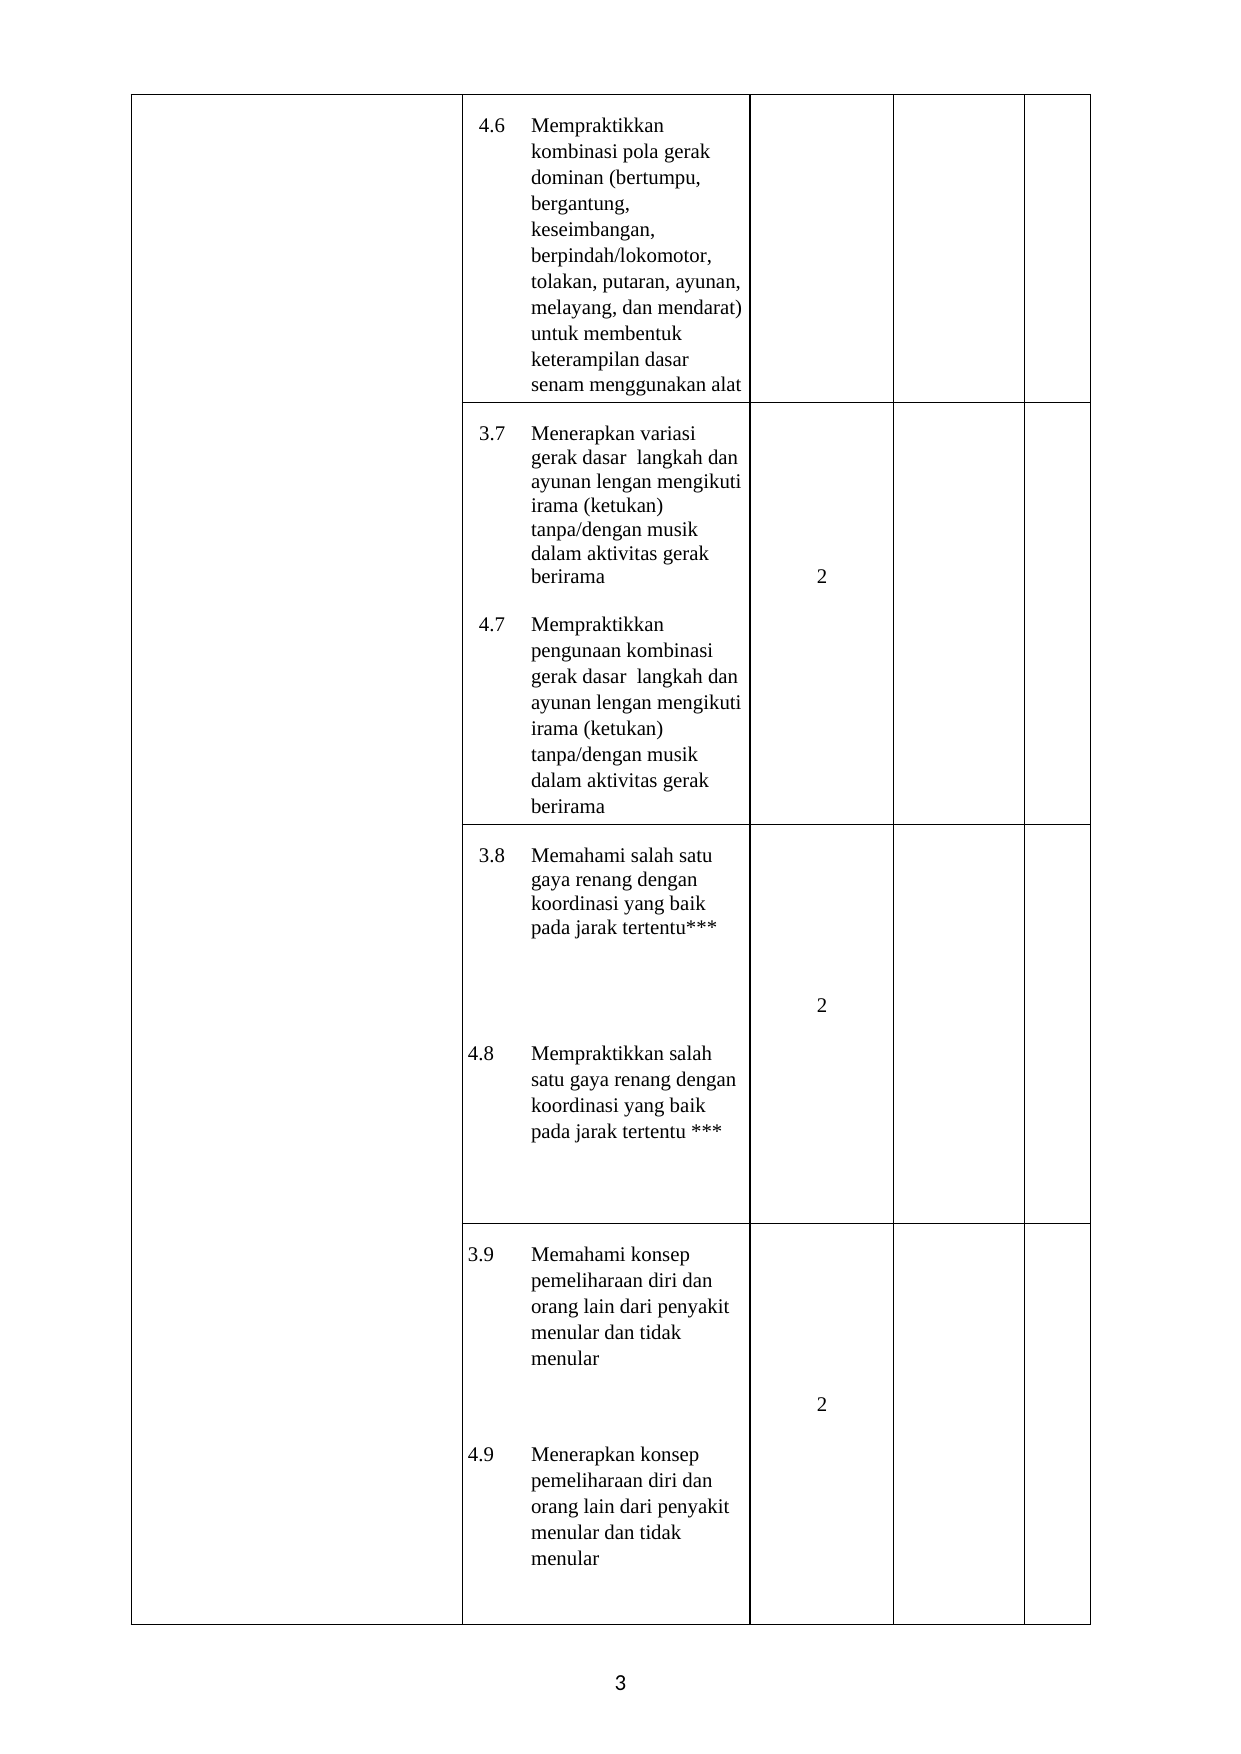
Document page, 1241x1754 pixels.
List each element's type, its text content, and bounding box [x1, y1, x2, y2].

table_cell [751, 1424, 893, 1624]
table_cell [1025, 1023, 1090, 1223]
table_cell [167, 95, 462, 402]
table_cell [751, 1023, 893, 1223]
table_cell [132, 1424, 167, 1624]
table_cell 3.8 [463, 825, 525, 1023]
table_cell [132, 1223, 167, 1423]
table_cell Memahami salah satu gaya renang dengan koordinasi yang baik pada jarak tertentu*** [525, 825, 749, 1023]
table_cell 4.9 [463, 1424, 525, 1624]
table_cell 4.6 [463, 95, 525, 402]
table_cell 3.9 [463, 1224, 525, 1423]
table_cell [894, 1023, 1024, 1223]
table_cell [894, 403, 1024, 594]
table_cell [167, 824, 462, 1023]
table_cell [1025, 1224, 1090, 1423]
table_cell [132, 95, 167, 402]
table_cell [751, 95, 893, 402]
table_cell Memahami konsep pemeliharaan diri dan orang lain dari penyakit menular dan tidak menular [525, 1224, 749, 1423]
table_cell [1025, 95, 1090, 402]
table_cell Menerapkan konsep pemeliharaan diri dan orang lain dari penyakit menular dan tidak menular [525, 1424, 749, 1624]
table_cell [167, 1023, 462, 1223]
table_cell [751, 594, 893, 824]
table_cell Menerapkan variasi gerak dasar langkah dan ayunan lengan mengikuti irama (ketukan) tanpa/dengan musik dalam aktivitas gerak berirama [525, 403, 749, 594]
table_cell 3.7 [463, 403, 525, 594]
table_cell 2 [751, 825, 893, 1023]
table_cell [132, 402, 167, 594]
table_cell 2 [751, 403, 893, 594]
table_cell [894, 1224, 1024, 1423]
table_cell Mempraktikkan kombinasi pola gerak dominan (bertumpu, bergantung, keseimbangan, berpindah/lokomotor, tolakan, putaran, ayunan, melayang, dan mendarat) untuk membentuk keterampilan dasar senam menggunakan alat [525, 95, 749, 402]
table_cell 2 [751, 1224, 893, 1423]
table_cell 4.8 [463, 1023, 525, 1223]
table_cell [132, 594, 167, 824]
table_cell [132, 1023, 167, 1223]
table_cell [1025, 1424, 1090, 1624]
table_cell [1025, 825, 1090, 1023]
table_cell [894, 1424, 1024, 1624]
table_cell 4.7 [463, 594, 525, 824]
table_cell [894, 594, 1024, 824]
table_cell Mempraktikkan salah satu gaya renang dengan koordinasi yang baik pada jarak tertentu *** [525, 1023, 749, 1223]
table_cell [167, 402, 462, 594]
table_cell [894, 95, 1024, 402]
table_cell [1025, 403, 1090, 594]
table_cell [1025, 594, 1090, 824]
table_cell [894, 825, 1024, 1023]
table_cell [167, 594, 462, 824]
table_cell [167, 1424, 462, 1624]
table_cell [132, 824, 167, 1023]
table_cell Mempraktikkan pengunaan kombinasi gerak dasar langkah dan ayunan lengan mengikuti irama (ketukan) tanpa/dengan musik dalam aktivitas gerak berirama [525, 594, 749, 824]
table_cell [167, 1223, 462, 1423]
